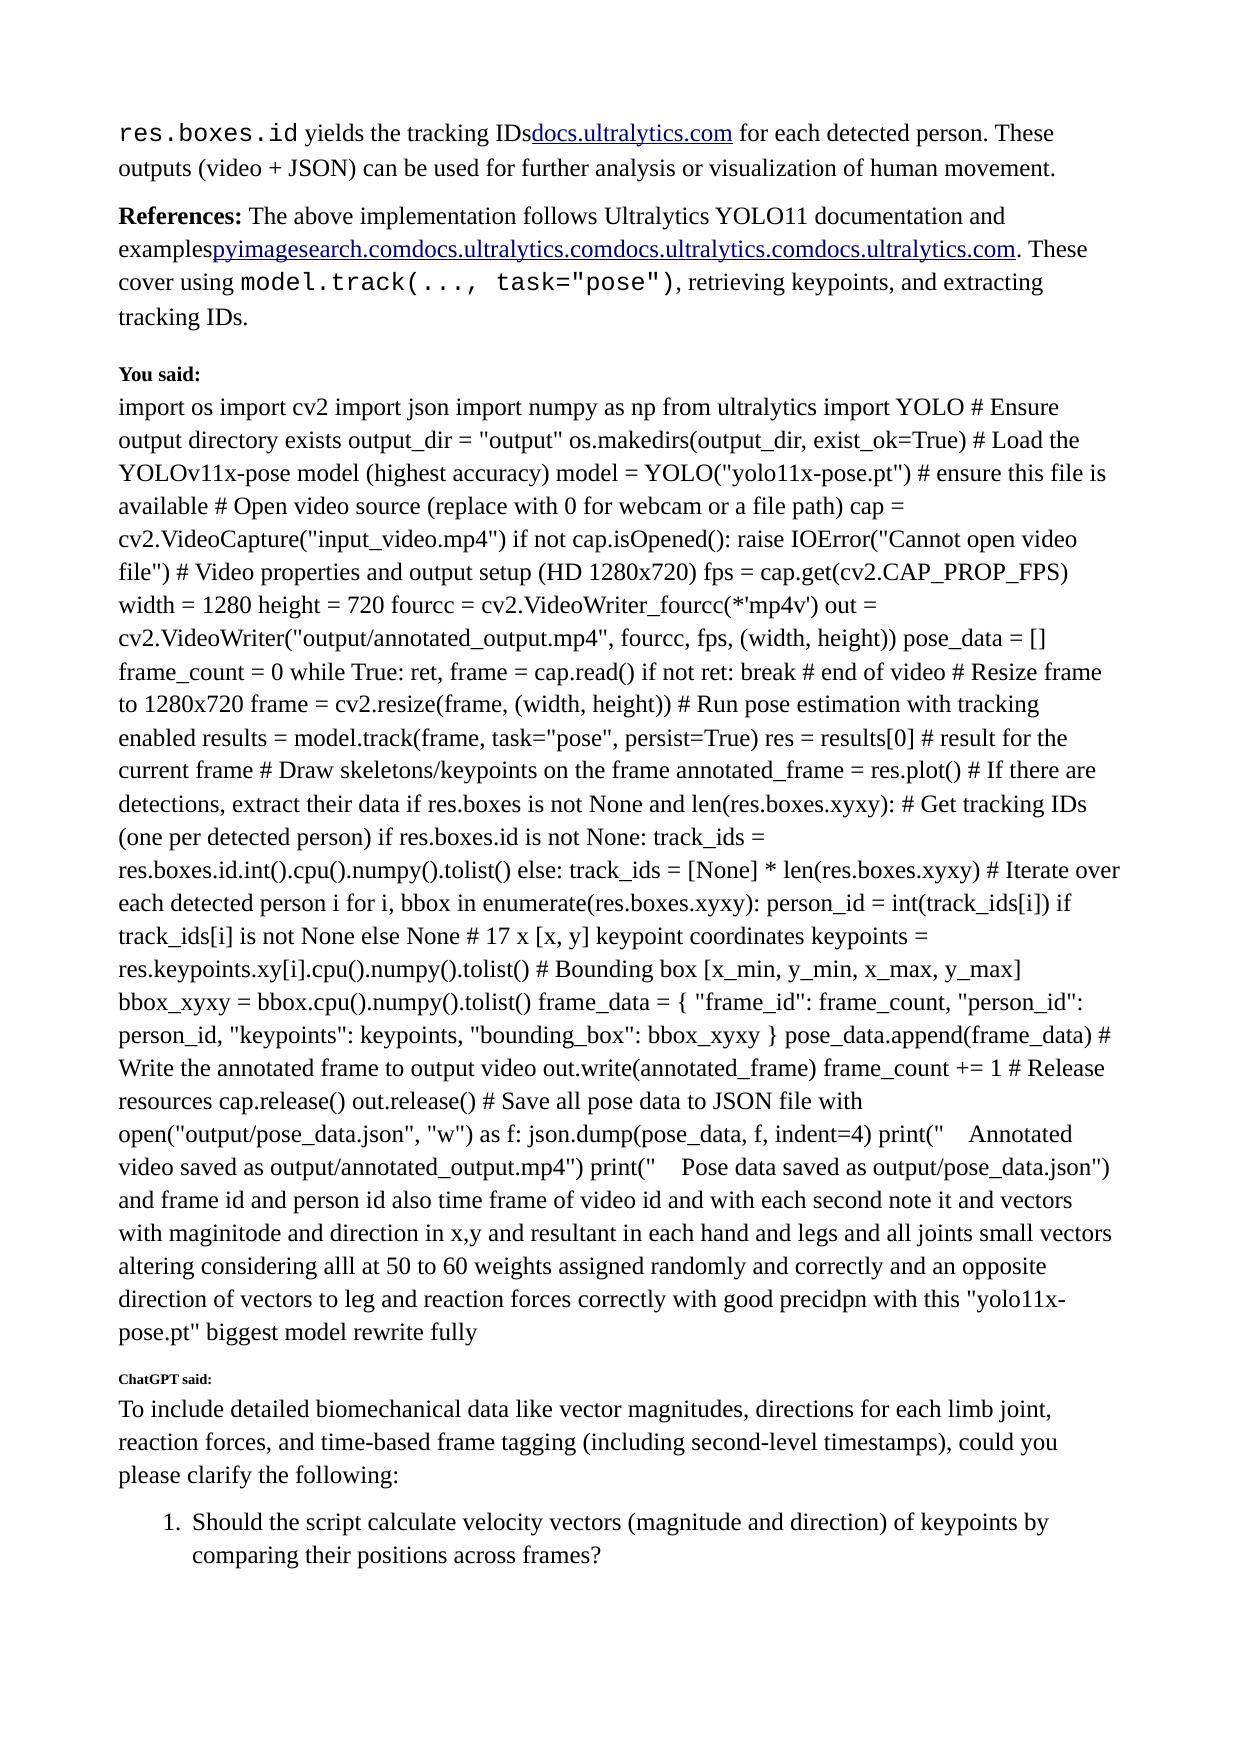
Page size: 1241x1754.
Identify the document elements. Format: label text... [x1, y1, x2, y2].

text References: The above implementation follows Ultralytics YOLO11 documentation and examplespyimagesearch.comdocs.ultralytics.comdocs.ultralytics.comdocs.ultralytics.com. These cover using model.track(..., task="pose"), retrieving keypoints, and extracting tracking IDs. [118, 201, 1122, 331]
list Should the script calculate velocity vectors (magnitude and direction) of keypoints by comparing their positions across frames? [162, 1507, 1122, 1569]
text To include detailed biomechanical data like vector magnitudes, directions for each limb joint, reaction forces, and time-based frame tagging (including second-level timestamps), could you please clarify the following: [118, 1394, 1122, 1489]
text import os import cv2 import json import numpy as np from ultralytics import YOLO # Ensure output directory exists output_dir = "output" os.makedirs(output_dir, exist_ok=True) # Load the YOLOv11x-pose model (highest accuracy) model = YOLO("yolo11x-pose.pt") # ensure this file is available # Open video source (replace with 0 for webcam or a file path) cap = cv2.VideoCapture("input_video.mp4") if not cap.isOpened(): raise IOError("Cannot open video file") # Video properties and output setup (HD 1280x720) fps = cap.get(cv2.CAP_PROP_FPS) width = 1280 height = 720 fourcc = cv2.VideoWriter_fourcc(*'mp4v') out = cv2.VideoWriter("output/annotated_output.mp4", fourcc, fps, (width, height)) pose_data = [] frame_count = 0 while True: ret, frame = cap.read() if not ret: break # end of video # Resize frame to 1280x720 frame = cv2.resize(frame, (width, height)) # Run pose estimation with tracking enabled results = model.track(frame, task="pose", persist=True) res = results[0] # result for the current frame # Draw skeletons/keypoints on the frame annotated_frame = res.plot() # If there are detections, extract their data if res.boxes is not None and len(res.boxes.xyxy): # Get tracking IDs (one per detected person) if res.boxes.id is not None: track_ids = res.boxes.id.int().cpu().numpy().tolist() else: track_ids = [None] * len(res.boxes.xyxy) # Iterate over each detected person i for i, bbox in enumerate(res.boxes.xyxy): person_id = int(track_ids[i]) if track_ids[i] is not None else None # 17 x [x, y] keypoint coordinates keypoints = res.keypoints.xy[i].cpu().numpy().tolist() # Bounding box [x_min, y_min, x_max, y_max] bbox_xyxy = bbox.cpu().numpy().tolist() frame_data = { "frame_id": frame_count, "person_id": person_id, "keypoints": keypoints, "bounding_box": bbox_xyxy } pose_data.append(frame_data) # Write the annotated frame to output video out.write(annotated_frame) frame_count += 1 # Release resources cap.release() out.release() # Save all pose data to JSON file with open("output/pose_data.json", "w") as f: json.dump(pose_data, f, indent=4) print("✅ Annotated video saved as output/annotated_output.mp4") print("✅ Pose data saved as output/pose_data.json") and frame id and person id also time frame of video id and with each second note it and vectors with maginitode and direction in x,y and resultant in each hand and legs and all joints small vectors altering considering alll at 50 to 60 weights assigned randomly and correctly and an opposite direction of vectors to leg and reaction forces correctly with good precidpn with this "yolo11x-pose.pt" biggest model rewrite fully [118, 392, 1122, 1346]
text res.boxes.id yields the tracking IDsdocs.ultralytics.com for each detected person. These outputs (video + JSON) can be used for further analysis or visualization of human movement. [118, 118, 1122, 182]
subtitle ChatGPT said: [118, 1371, 1122, 1388]
subtitle You said: [118, 362, 1122, 386]
